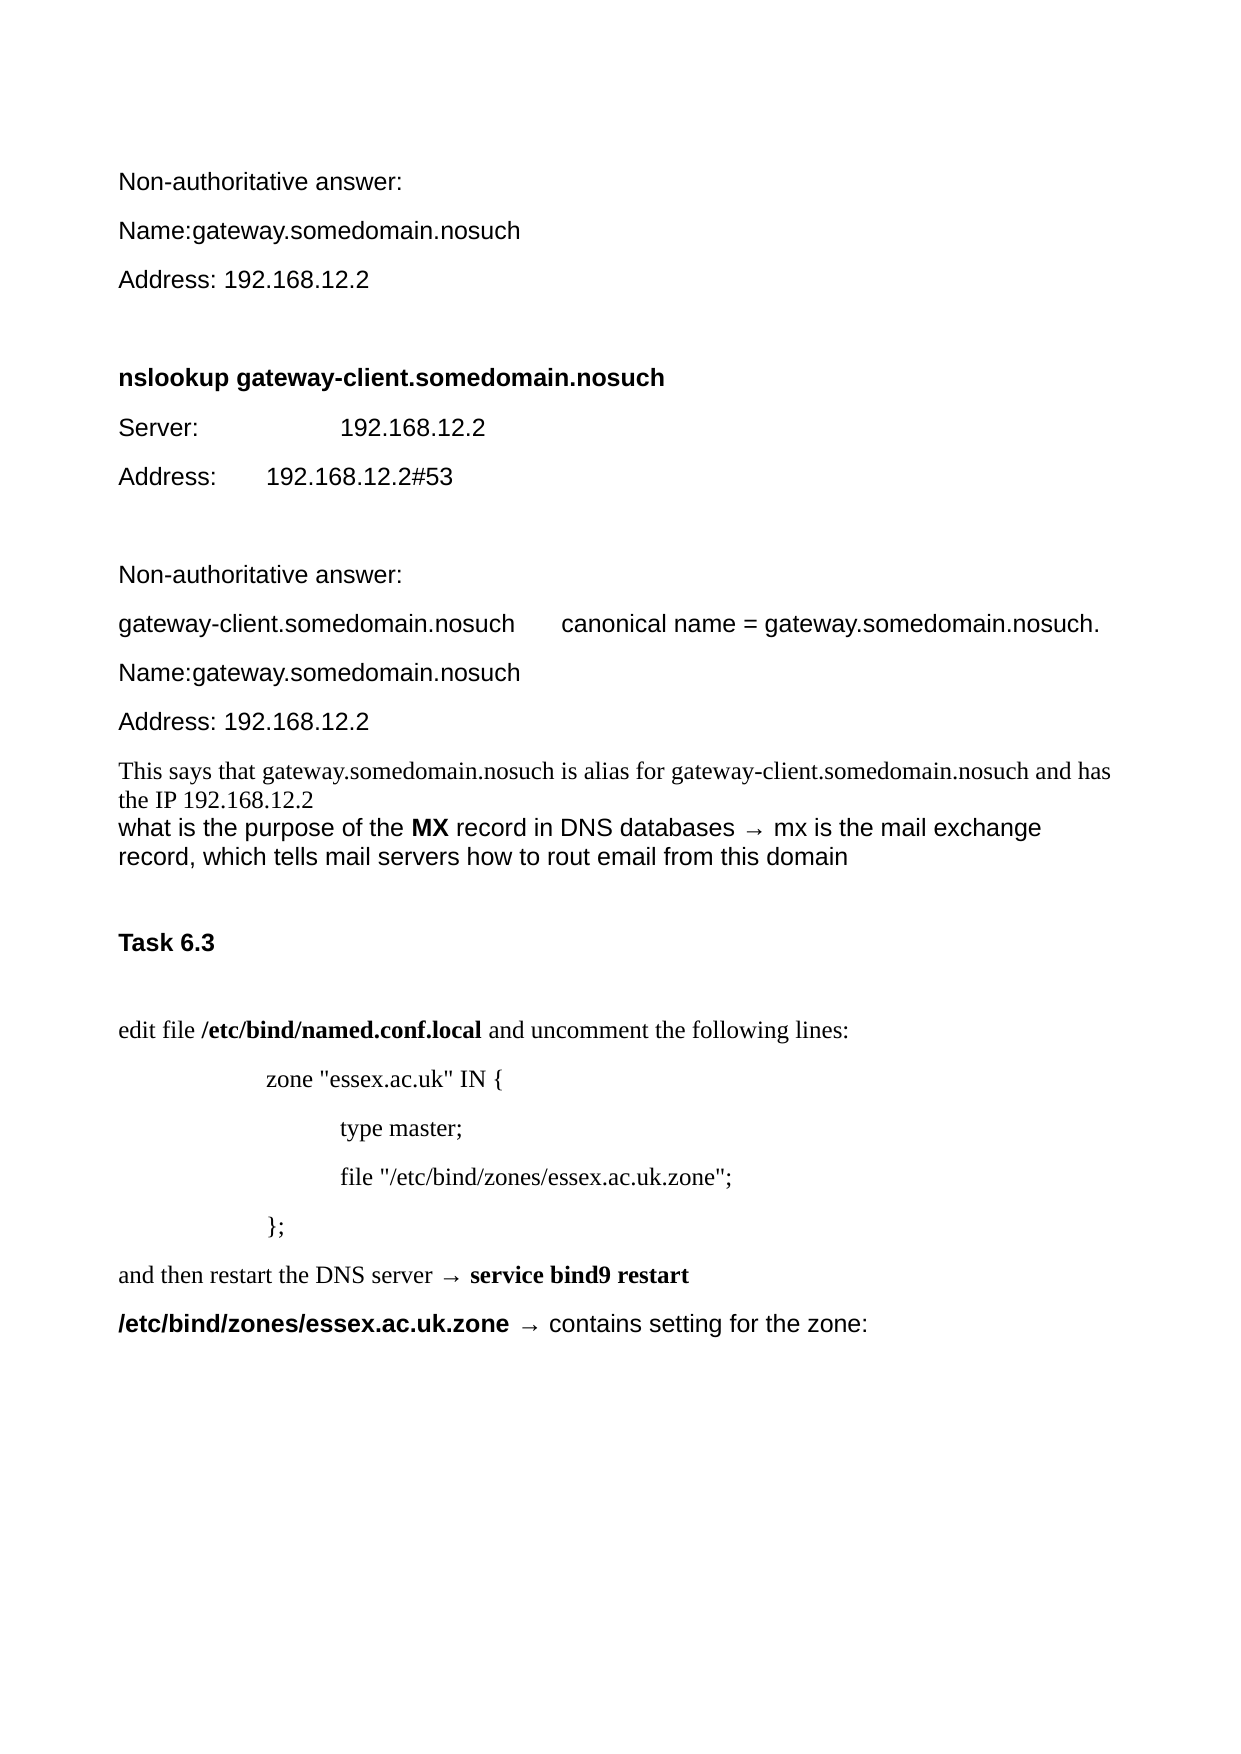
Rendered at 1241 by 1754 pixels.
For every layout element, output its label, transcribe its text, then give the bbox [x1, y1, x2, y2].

text and then restart the DNS server → service bind9 restart [118, 1260, 1122, 1289]
text Address: 192.168.12.2 [118, 265, 1122, 294]
text zone "essex.ac.uk" IN { [118, 1064, 1122, 1092]
text Non-authoritative answer: [118, 167, 1122, 196]
text }; [118, 1211, 1122, 1240]
text Name: gateway.somedomain.nosuch [118, 216, 1122, 245]
text Task 6.3 [118, 928, 1122, 957]
text file "/etc/bind/zones/essex.ac.uk.zone"; [118, 1162, 1122, 1191]
text Address: 192.168.12.2 [118, 707, 1122, 736]
text Address: 192.168.12.2#53 [118, 462, 1122, 490]
text Non-authoritative answer: [118, 560, 1122, 588]
text This says that gateway.somedomain.nosuch is alias for gateway-client.somedomain.nosuch and has the IP 192.168.12.2 [118, 756, 1122, 813]
text what is the purpose of the MX record in DNS databases → mx is the mail exchange record, which tells mail servers how to rout email from this domain [118, 813, 1122, 871]
text Server: 192.168.12.2 [118, 412, 1122, 441]
text /etc/bind/zones/essex.ac.uk.zone → contains setting for the zone: [118, 1309, 1122, 1338]
text edit file /etc/bind/named.conf.local and uncomment the following lines: [118, 1015, 1122, 1043]
text gateway-client.somedomain.nosuch canonical name = gateway.somedomain.nosuch. [118, 609, 1122, 637]
text type master; [118, 1113, 1122, 1142]
text nslookup gateway-client.somedomain.nosuch [118, 363, 1122, 392]
text Name: gateway.somedomain.nosuch [118, 658, 1122, 687]
